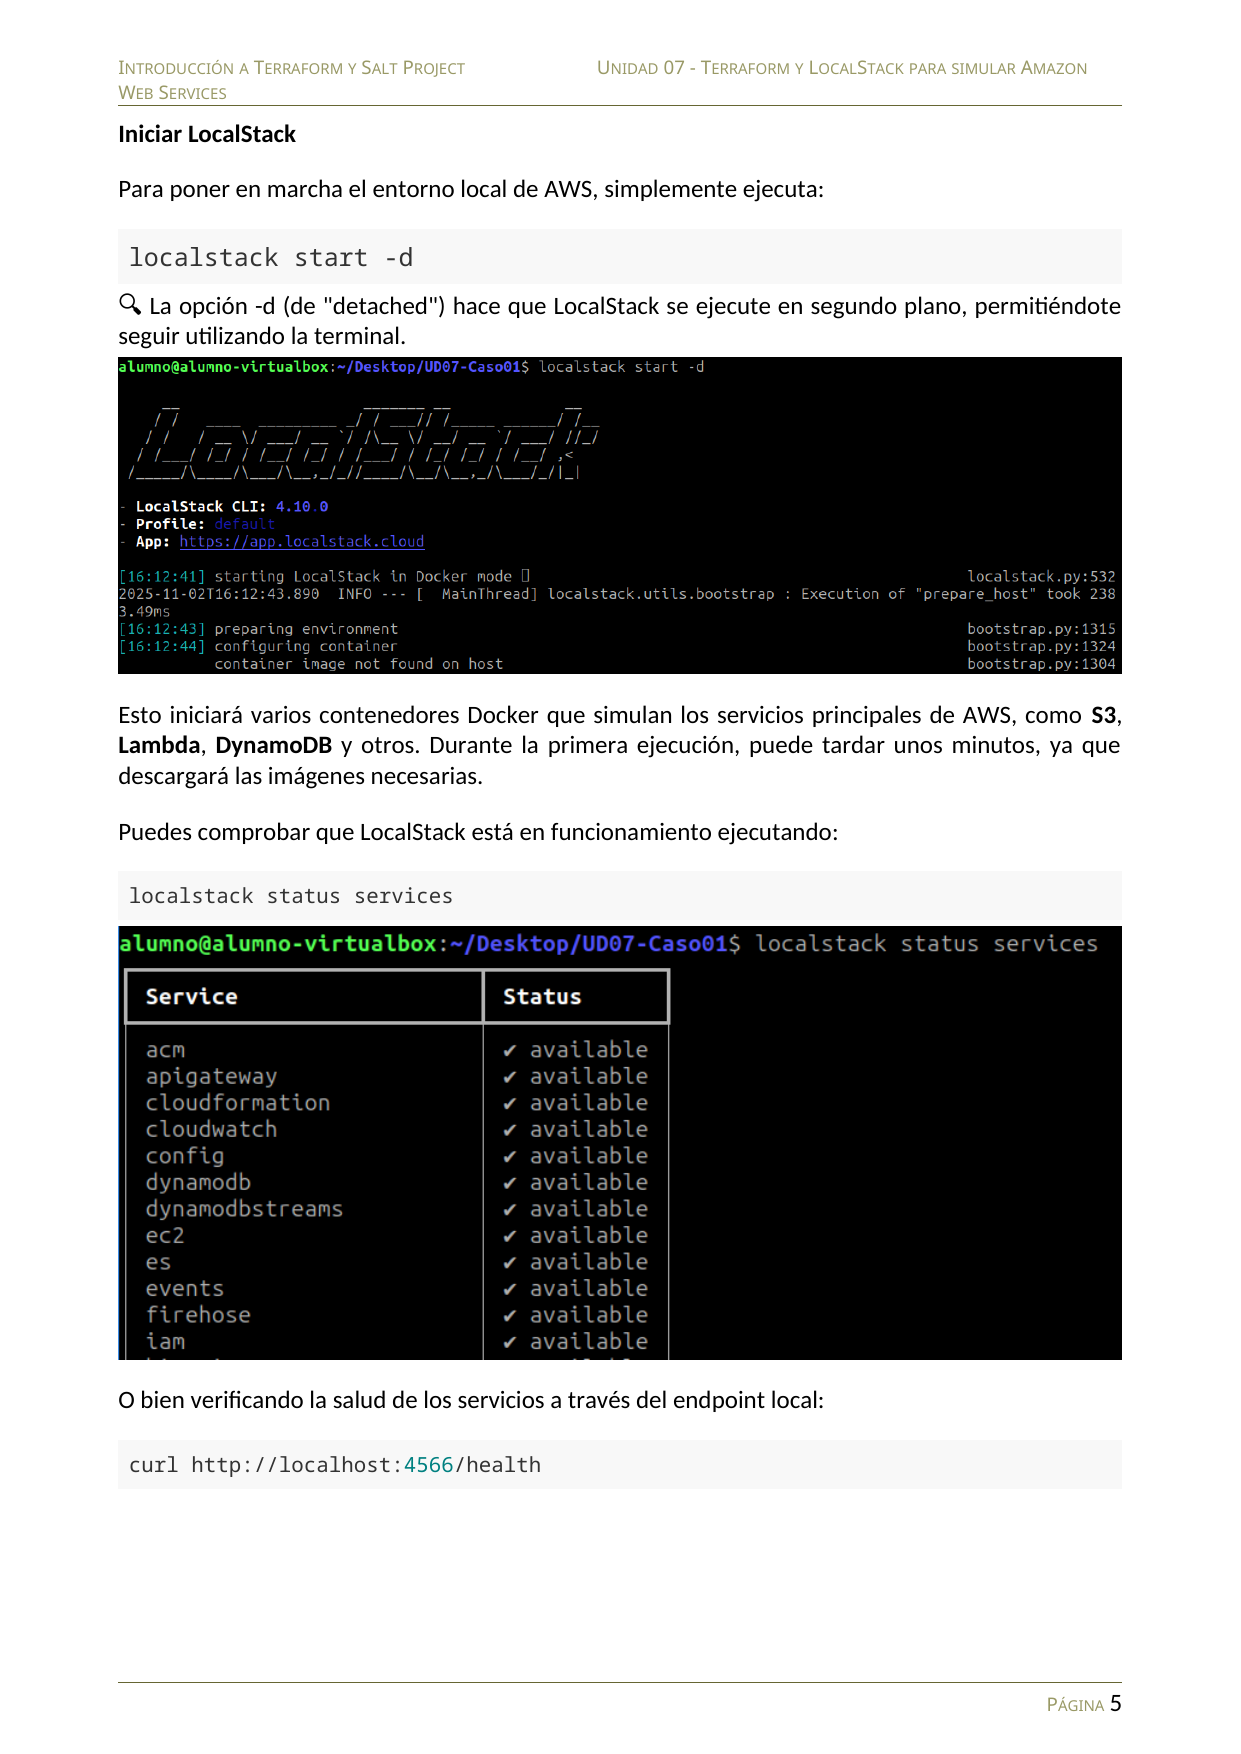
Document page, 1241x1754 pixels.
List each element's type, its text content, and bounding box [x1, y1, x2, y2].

text Iniciar LocalStack [118, 118, 1122, 148]
text Puedes comprobar que LocalStack está en funcionamiento ejecutando: [118, 816, 1122, 846]
text Esto iniciará varios contenedores Docker que simulan los servicios principales de AWS, como S3, Lambda, DynamoDB y otros. Durante la primera ejecución, puede tardar unos minutos, ya que descargará las imágenes necesarias. [118, 699, 1122, 791]
picture [118, 357, 1122, 674]
table_header curl http://localhost:4566/health [118, 1440, 1122, 1489]
table_header localstack start -d [118, 229, 1122, 284]
text O bien verificando la salud de los servicios a través del endpoint local: [118, 1385, 1122, 1415]
text 🔍 La opción -d (de "detached") hace que LocalStack se ejecute en segundo plano, permitiéndote seguir utilizando la terminal. [118, 290, 1122, 351]
picture [118, 926, 1122, 1360]
table_header localstack status services [118, 871, 1122, 920]
text Para poner en marcha el entorno local de AWS, simplemente ejecuta: [118, 173, 1122, 204]
